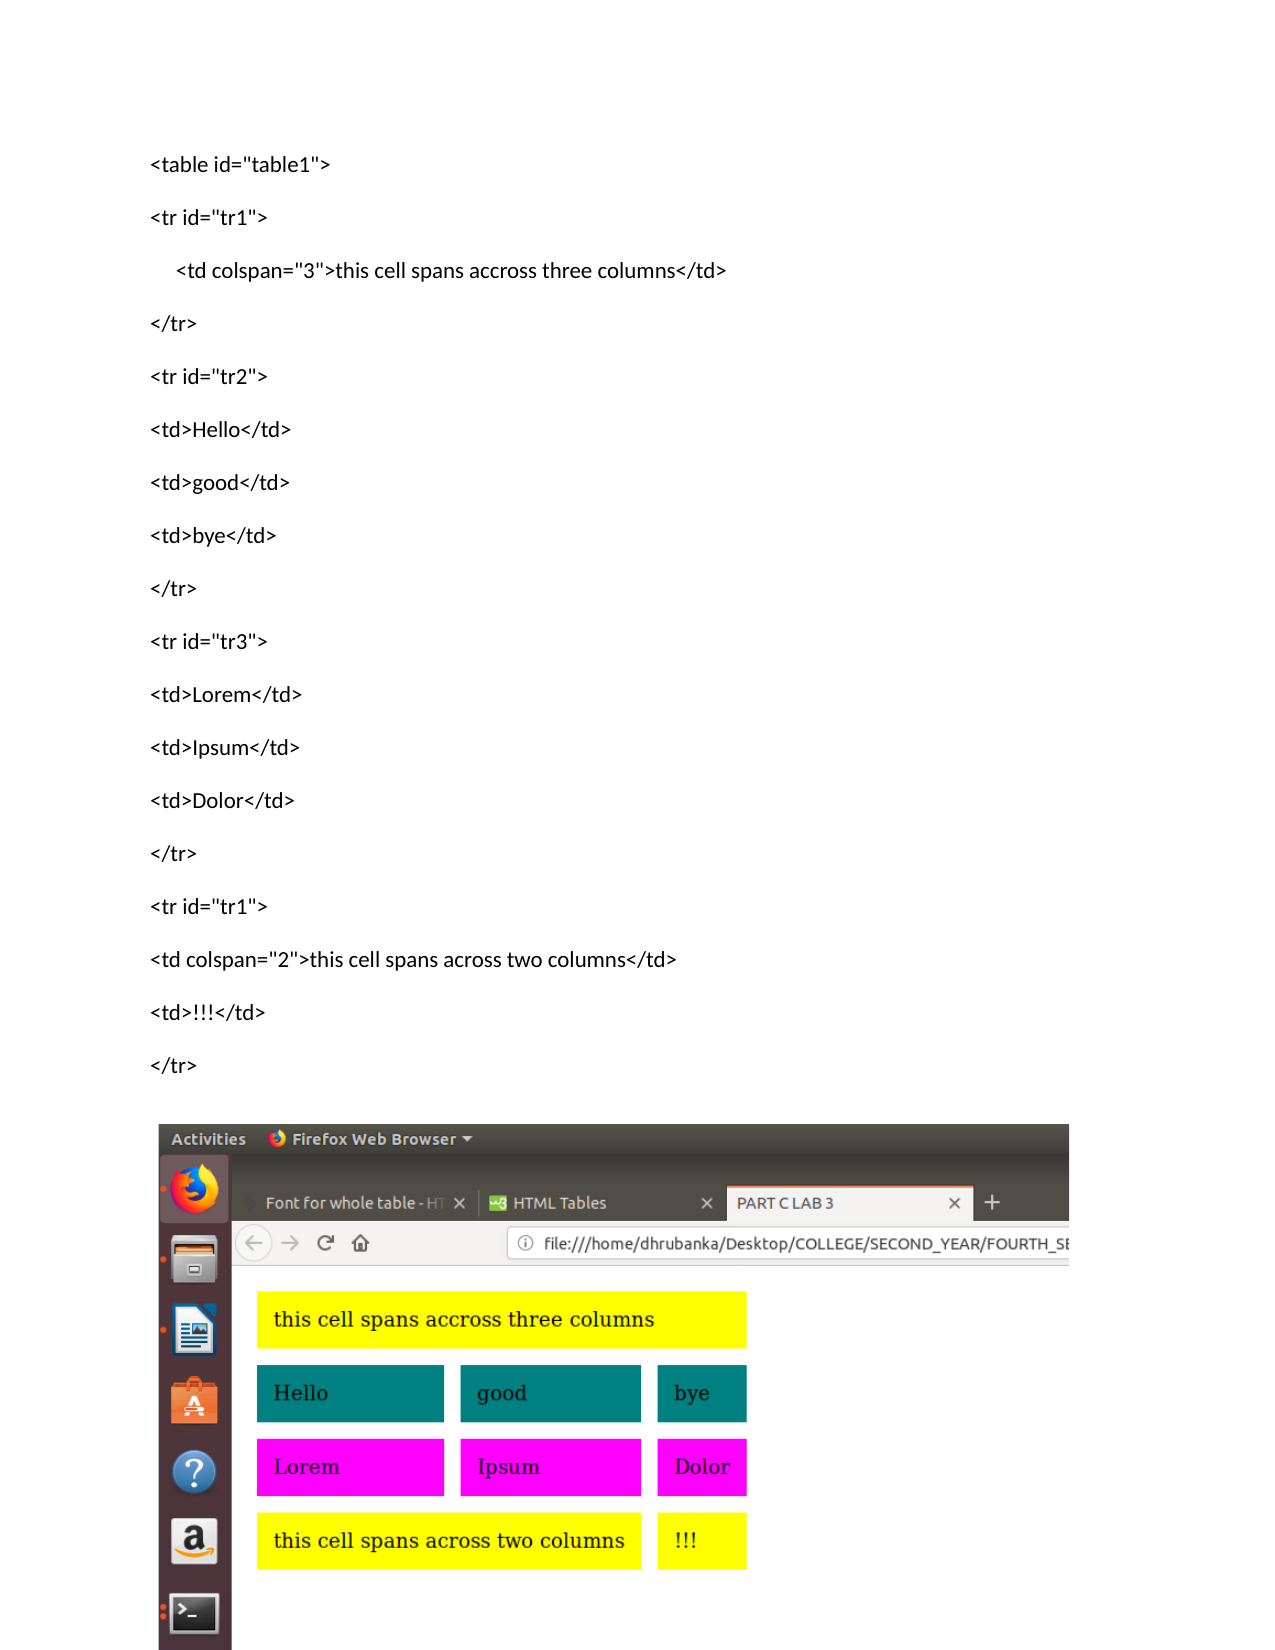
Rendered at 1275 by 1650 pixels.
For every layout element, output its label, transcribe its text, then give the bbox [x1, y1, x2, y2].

text </tr> [150, 309, 1125, 337]
text <td colspan="3">this cell spans accross three columns</td> [150, 256, 1125, 284]
text <td>Lorem</td> [150, 680, 1125, 708]
text <tr id="tr1"> [150, 203, 1125, 231]
text <td>bye</td> [150, 521, 1125, 549]
text </tr> [150, 839, 1125, 867]
text <td>!!!</td> [150, 998, 1125, 1026]
text <td colspan="2">this cell spans across two columns</td> [150, 945, 1125, 973]
text <table id="table1"> [150, 150, 1125, 178]
text </tr> [150, 1051, 1125, 1079]
text <tr id="tr3"> [150, 627, 1125, 655]
text <td>Hello</td> [150, 415, 1125, 443]
text <td>Dolor</td> [150, 786, 1125, 814]
text <td>good</td> [150, 468, 1125, 496]
text <td>Ipsum</td> [150, 733, 1125, 761]
text </tr> [150, 574, 1125, 602]
text <tr id="tr2"> [150, 362, 1125, 390]
text <tr id="tr1"> [150, 892, 1125, 920]
